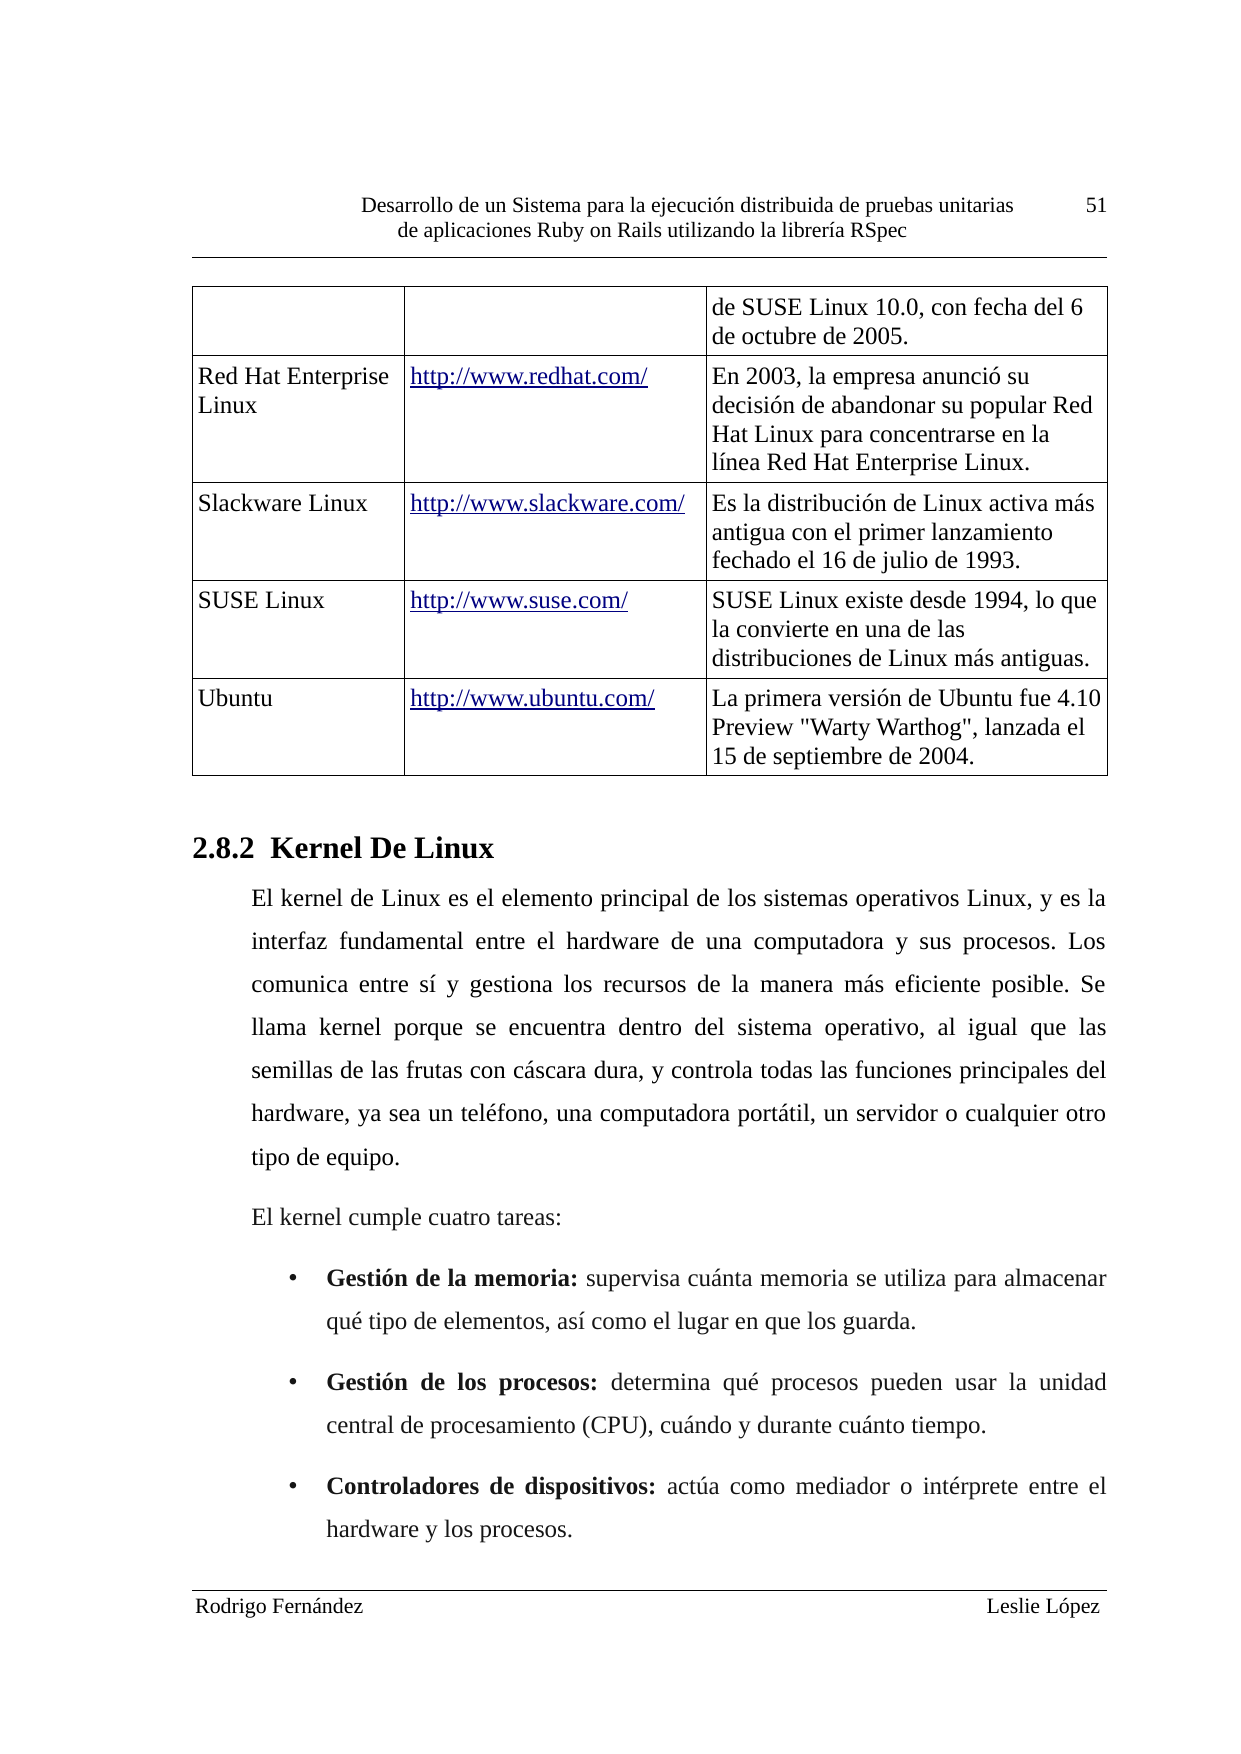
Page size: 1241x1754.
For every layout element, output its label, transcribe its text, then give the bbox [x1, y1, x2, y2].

table_cell Es la distribución de Linux activa más antigua con el primer lanzamiento fechado el 16 de julio de 1993. [707, 483, 1107, 580]
table_cell Red Hat Enterprise Linux [193, 356, 404, 482]
text El kernel cumple cuatro tareas: [251, 1202, 1107, 1231]
table_cell http://www.ubuntu.com/ [405, 679, 706, 775]
table_cell En 2003, la empresa anunció su decisión de abandonar su popular Red Hat Linux para concentrarse en la línea Red Hat Enterprise Linux. [707, 356, 1107, 482]
table_cell de SUSE Linux 10.0, con fecha del 6 de octubre de 2005. [707, 287, 1107, 355]
table_cell http://www.redhat.com/ [405, 356, 706, 482]
table_cell http://www.suse.com/ [405, 581, 706, 678]
text El kernel de Linux es el elemento principal de los sistemas operativos Linux, y es la interfaz fundamental entre el hardware de una computadora y sus procesos. Los comunica entre sí y gestiona los recursos de la manera más eficiente posible. Se llama kernel porque se encuentra dentro del sistema operativo, al igual que las semillas de las frutas con cáscara dura, y controla todas las funciones principales del hardware, ya sea un teléfono, una computadora portátil, un servidor o cualquier otro tipo de equipo. [251, 883, 1107, 1170]
list Gestión de la memoria: supervisa cuánta memoria se utiliza para almacenar qué tipo de elementos, así como el lugar en que los guarda. [288, 1263, 1107, 1335]
table_cell SUSE Linux [193, 581, 404, 678]
table_cell SUSE Linux existe desde 1994, lo que la convierte en una de las distribuciones de Linux más antiguas. [707, 581, 1107, 678]
table_cell [193, 287, 404, 355]
table_cell Slackware Linux [193, 483, 404, 580]
table_cell La primera versión de Ubuntu fue 4.10 Preview "Warty Warthog", lanzada el 15 de septiembre de 2004. [707, 679, 1107, 775]
table_cell http://www.slackware.com/ [405, 483, 706, 580]
subtitle Kernel de Linux [192, 829, 1107, 865]
list Gestión de los procesos: determina qué procesos pueden usar la unidad central de procesamiento (CPU), cuándo y durante cuánto tiempo. [288, 1367, 1107, 1439]
table_cell [405, 287, 706, 355]
list Controladores de dispositivos: actúa como mediador o intérprete entre el hardware y los procesos. [288, 1471, 1107, 1543]
table_cell Ubuntu [193, 679, 404, 775]
